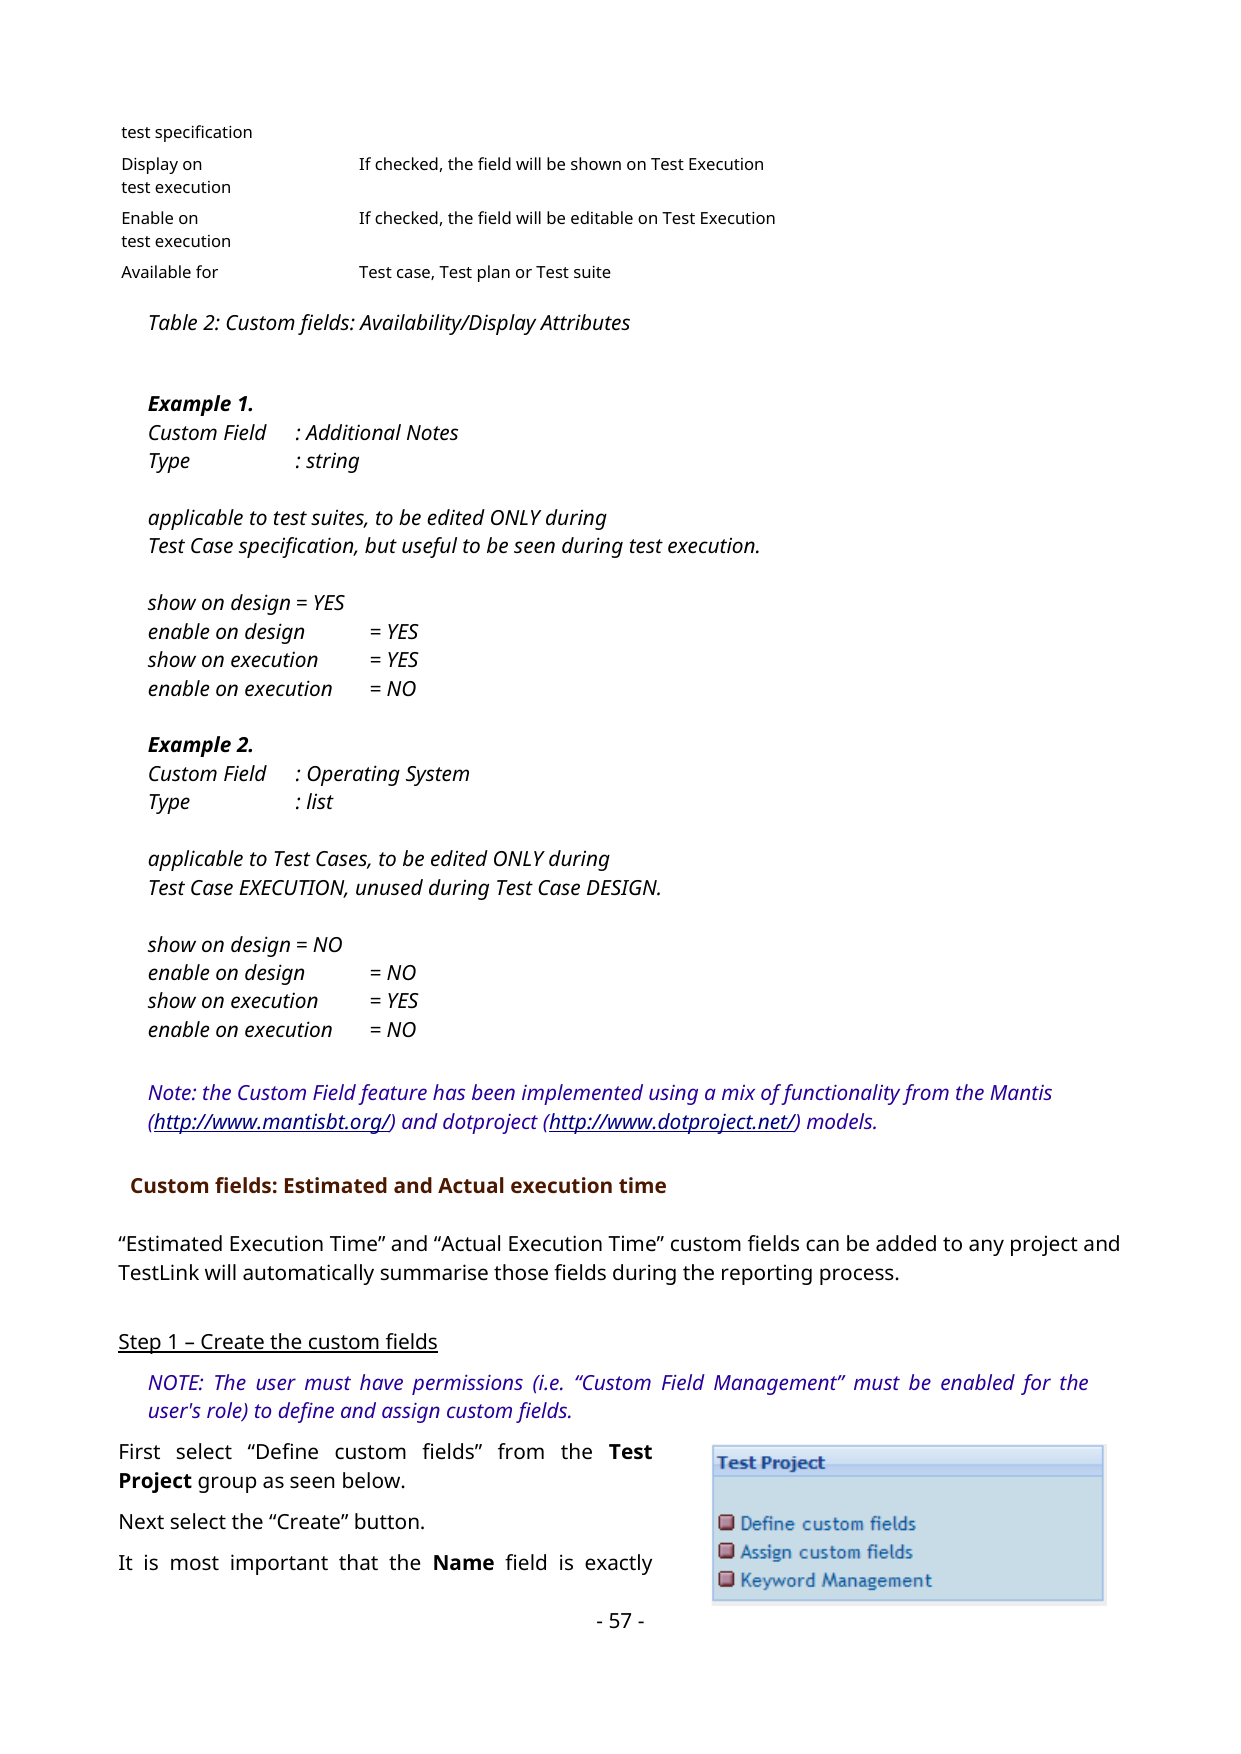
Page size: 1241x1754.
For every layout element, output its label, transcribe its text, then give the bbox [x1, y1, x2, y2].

subtitle Custom fields: Estimated and Actual execution time [130, 1171, 1111, 1200]
table_cell Display on test execution [118, 150, 356, 204]
text Step 1 – Create the custom fields [118, 1327, 1122, 1356]
text It is most important that the Name field is exactly [118, 1548, 711, 1576]
table_cell test specification [118, 118, 356, 149]
table_cell If checked, the field will be editable on Test Execution [356, 204, 1122, 258]
table_cell Test case, Test plan or Test suite [356, 258, 1122, 289]
table_cell If checked, the field will be shown on Test Execution [356, 150, 1122, 204]
picture [711, 1444, 1107, 1606]
text Example 1. Custom Field : Additional Notes Type : string applicable to test suites, to be edited ONLY during Test Case specification, but useful to be seen during test execution. show on design = YES enable on design = YES show on execution = YES enable on execution = NO Example 2. Custom Field : Operating System Type : list applicable to Test Cases, to be edited ONLY during Test Case EXECUTION, unused during Test Case DESIGN. show on design = NO enable on design = NO show on execution = YES enable on execution = NO [148, 361, 1093, 1072]
text NOTE: The user must have permissions (i.e. “Custom Field Management” must be enabled for the user's role) to define and assign custom fields. [148, 1368, 1093, 1425]
text Note: the Custom Field feature has been implemented using a mix of functionality from the Mantis (http://www.mantisbt.org/) and dotproject (http://www.dotproject.net/) models. [148, 1078, 1093, 1135]
text First select “Define custom fields” from the Test Project group as seen below. [118, 1437, 1122, 1494]
table_cell Available for [118, 258, 356, 289]
table_cell Enable on test execution [118, 204, 356, 258]
table_cell [356, 118, 1122, 149]
text “Estimated Execution Time” and “Actual Execution Time” custom fields can be added to any project and TestLink will automatically summarise those fields during the reporting process. [118, 1229, 1122, 1286]
text Next select the “Create” button. [118, 1507, 711, 1535]
text Table 2: Custom fields: Availability/Display Attributes [148, 308, 1122, 336]
